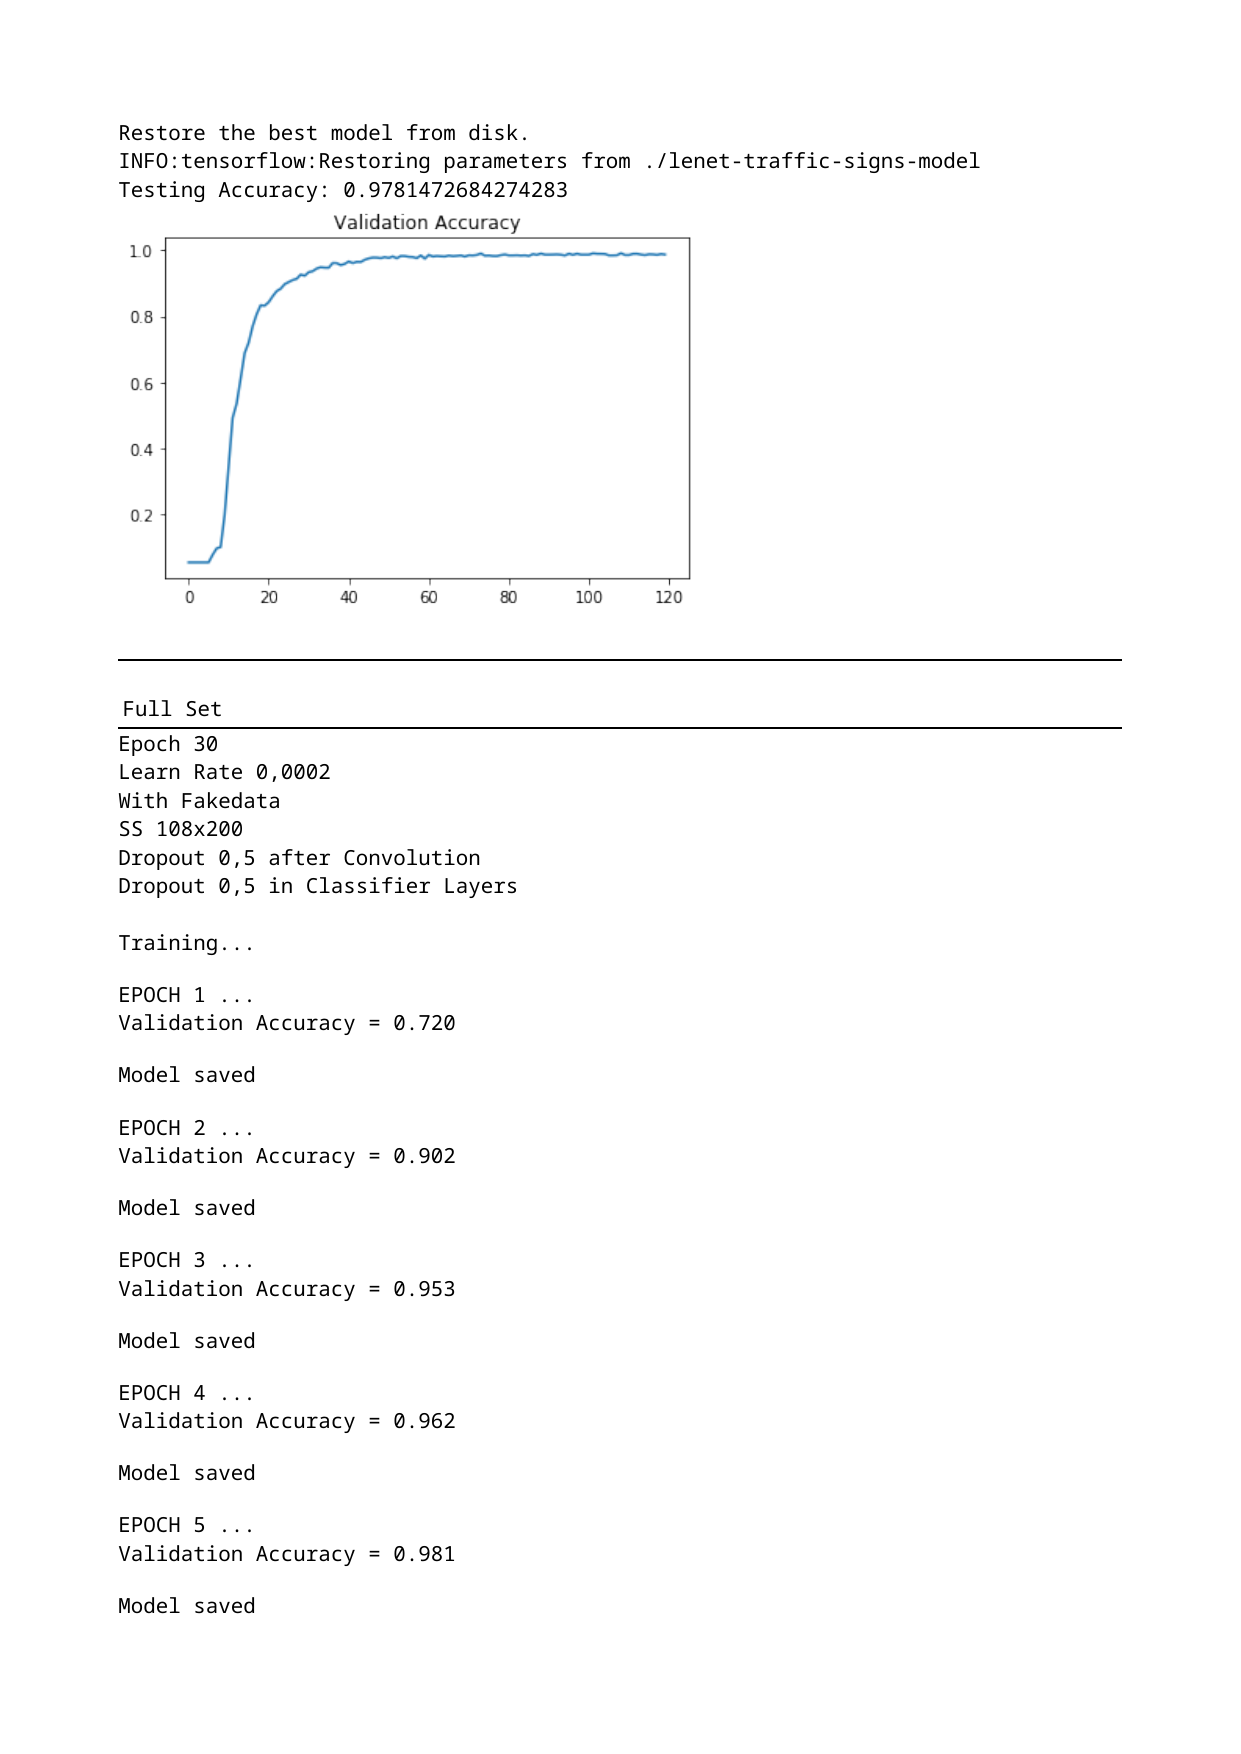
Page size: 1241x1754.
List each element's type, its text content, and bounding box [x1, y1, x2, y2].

text SS 108x200 [118, 814, 1122, 843]
text Full Set [118, 689, 1122, 727]
text Dropout 0,5 in Classifier Layers [118, 871, 1122, 899]
text Training... [118, 928, 1122, 956]
text Model saved [118, 1458, 1122, 1487]
text Dropout 0,5 after Convolution [118, 843, 1122, 871]
text Model saved [118, 1193, 1122, 1222]
text Restore the best model from disk. [118, 118, 1122, 147]
text Model saved [118, 1326, 1122, 1354]
text Learn Rate 0,0002 [118, 757, 1122, 786]
text Testing Accuracy: 0.9781472684274283 [118, 175, 1122, 203]
text EPOCH 5 ... [118, 1510, 1122, 1539]
text Validation Accuracy = 0.953 [118, 1274, 1122, 1302]
text EPOCH 2 ... [118, 1113, 1122, 1141]
text Epoch 30 [118, 729, 1122, 757]
picture [118, 203, 704, 616]
text Model saved [118, 1061, 1122, 1089]
text Validation Accuracy = 0.962 [118, 1406, 1122, 1435]
text With Fakedata [118, 786, 1122, 814]
text INFO:tensorflow:Restoring parameters from ./lenet-traffic-signs-model [118, 147, 1122, 175]
text EPOCH 4 ... [118, 1378, 1122, 1406]
text EPOCH 3 ... [118, 1245, 1122, 1274]
text EPOCH 1 ... [118, 980, 1122, 1008]
text Validation Accuracy = 0.902 [118, 1141, 1122, 1169]
text Model saved [118, 1591, 1122, 1619]
text Validation Accuracy = 0.720 [118, 1008, 1122, 1037]
text Validation Accuracy = 0.981 [118, 1539, 1122, 1567]
